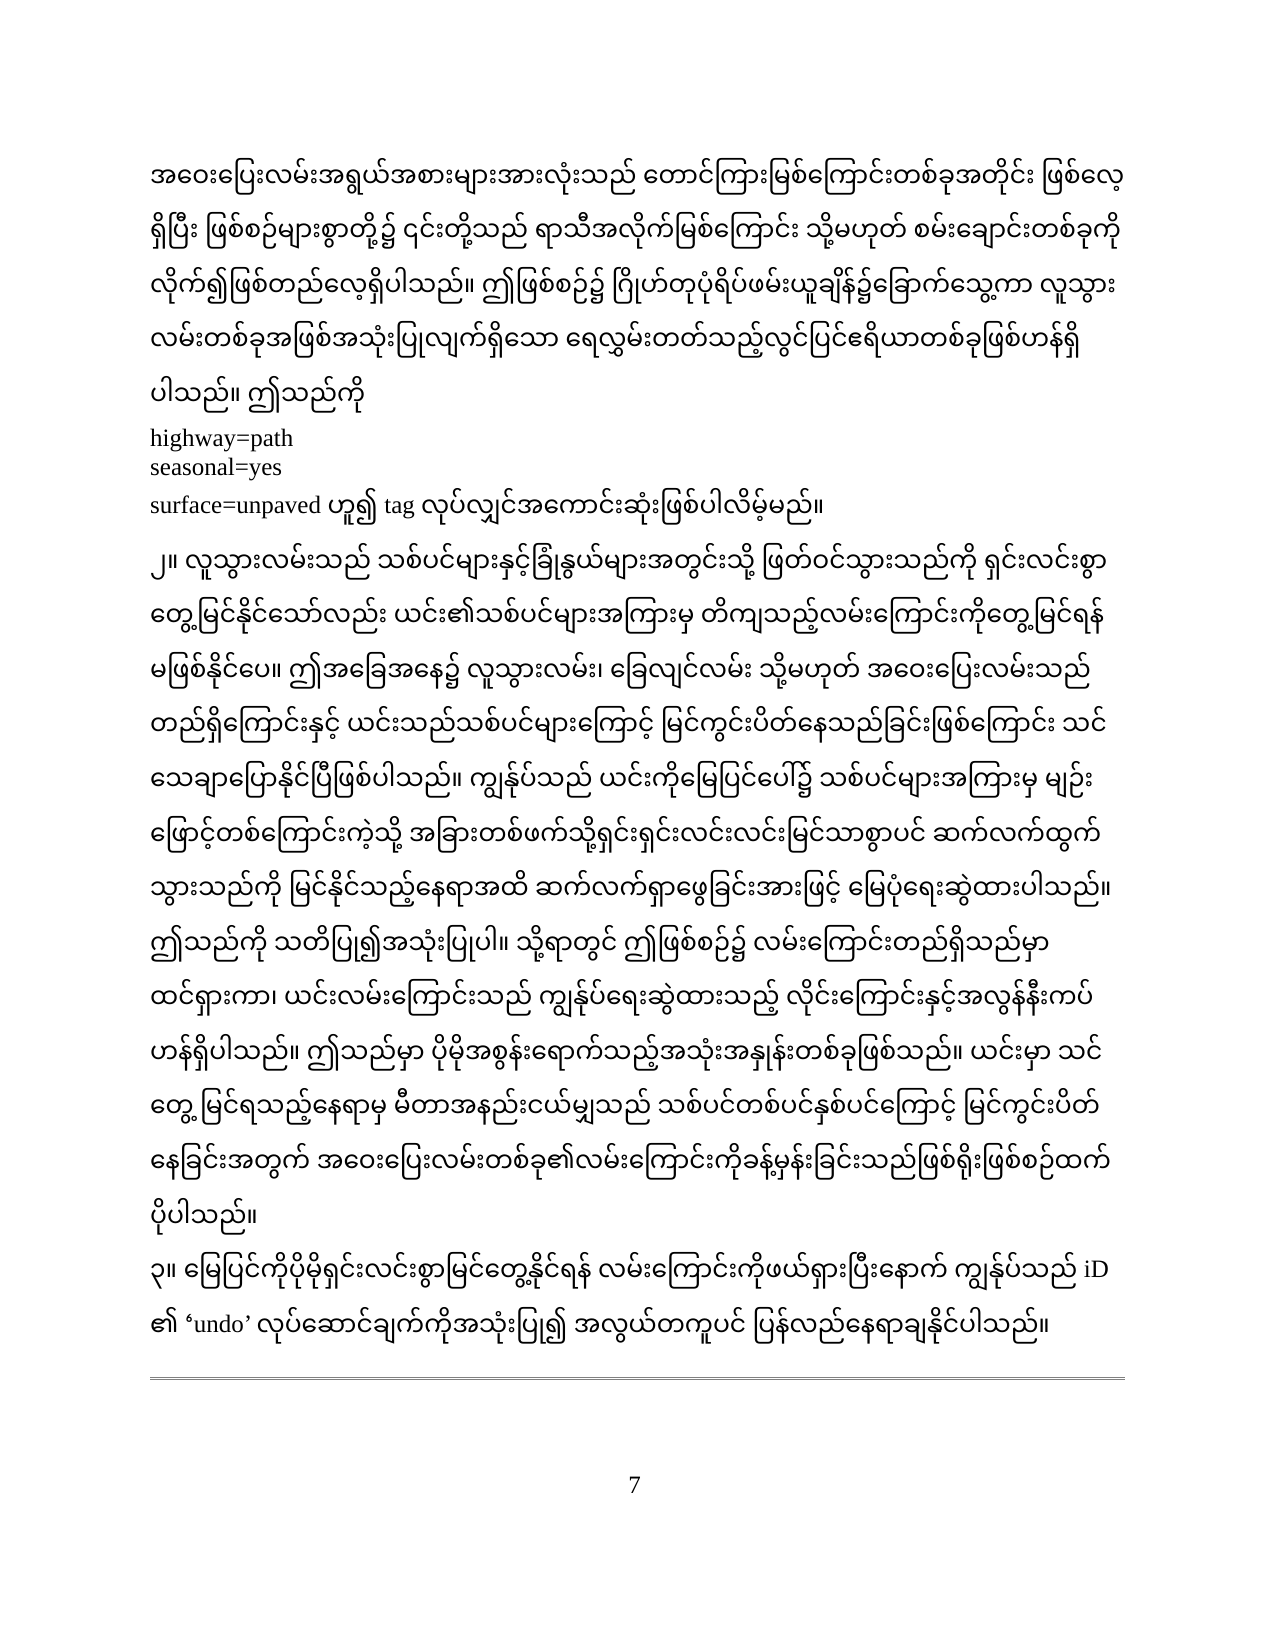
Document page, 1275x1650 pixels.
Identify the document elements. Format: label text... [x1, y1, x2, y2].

text အဝေးပြေးလမ်းအရွယ်အစားများအားလုံးသည် တောင်ကြားမြစ်ကြောင်းတစ်ခုအတိုင်း ဖြစ်လေ့ရှိပြီး ဖြစ်စဉ်များစွာတို့၌ ၎င်းတို့သည် ရာသီအလိုက်မြစ်ကြောင်း သို့မဟုတ် စမ်းချောင်းတစ်ခုကိုလိုက်၍ဖြစ်တည်လေ့ရှိပါသည်။ ဤဖြစ်စဉ်၌ ဂြိုဟ်တုပုံရိပ်ဖမ်းယူချိန်၌ခြောက်သွေ့ကာ လူသွားလမ်းတစ်ခုအဖြစ်အသုံးပြုလျက်ရှိသော ရေလွှမ်းတတ်သည့်လွင်ပြင်ဧရိယာတစ်ခုဖြစ်ဟန်ရှိပါသည်။ ဤသည်ကို highway=path seasonal=yes surface=unpaved ဟူ၍ tag လုပ်လျှင်အကောင်းဆုံးဖြစ်ပါလိမ့်မည်။ ၂။ လူသွားလမ်းသည် သစ်ပင်များနှင့်ခြုံနွယ်များအတွင်းသို့ ဖြတ်ဝင်သွားသည်ကို ရှင်းလင်းစွာတွေ့မြင်နိုင်သော်လည်း ယင်း၏သစ်ပင်များအကြားမှ တိကျသည့်လမ်းကြောင်းကိုတွေ့မြင်ရန် မဖြစ်နိုင်ပေ။ ဤအခြေအနေ၌ လူသွားလမ်း၊ ခြေလျင်လမ်း သို့မဟုတ် အဝေးပြေးလမ်းသည်တည်ရှိကြောင်းနှင့် ယင်းသည်သစ်ပင်များကြောင့် မြင်ကွင်းပိတ်နေသည်ခြင်းဖြစ်ကြောင်း သင်သေချာပြောနိုင်ပြီဖြစ်ပါသည်။ ကျွန်ုပ်သည် ယင်းကိုမြေပြင်ပေါ်၌ သစ်ပင်များအကြားမှ မျဉ်းဖြောင့်တစ်ကြောင်းကဲ့သို့ အခြားတစ်ဖက်သို့ရှင်းရှင်းလင်းလင်းမြင်သာစွာပင် ဆက်လက်ထွက်သွားသည်ကို မြင်နိုင်သည့်နေရာအထိ ဆက်လက်ရှာဖွေခြင်းအားဖြင့် မြေပုံရေးဆွဲထားပါသည်။ ဤသည်ကို သတိပြု၍အသုံးပြုပါ။ သို့ရာတွင် ဤဖြစ်စဉ်၌ လမ်းကြောင်းတည်ရှိသည်မှာထင်ရှားကာ၊ ယင်းလမ်းကြောင်းသည် ကျွန်ုပ်ရေးဆွဲထားသည့် လိုင်းကြောင်းနှင့်အလွန်နီးကပ်ဟန်ရှိပါသည်။ ဤသည်မှာ ပိုမိုအစွန်းရောက်သည့်အသုံးအနှုန်းတစ်ခုဖြစ်သည်။ ယင်းမှာ သင်တွေ့ မြင်ရသည့်နေရာမှ မီတာအနည်းငယ်မျှသည် သစ်ပင်တစ်ပင်နှစ်ပင်ကြောင့် မြင်ကွင်းပိတ်နေခြင်းအတွက် အဝေးပြေးလမ်းတစ်ခု၏လမ်းကြောင်းကိုခန့်မှန်းခြင်းသည်ဖြစ်ရိုးဖြစ်စဉ်ထက်ပိုပါသည်။ ၃။ မြေပြင်ကိုပိုမိုရှင်းလင်းစွာမြင်တွေ့နိုင်ရန် လမ်းကြောင်းကိုဖယ်ရှားပြီးနောက် ကျွန်ုပ်သည် iD ၏ ‘undo’ လုပ်ဆောင်ချက်ကိုအသုံးပြု၍ အလွယ်တကူပင် ပြန်လည်နေရာချနိုင်ပါသည်။ [150, 150, 1125, 1354]
